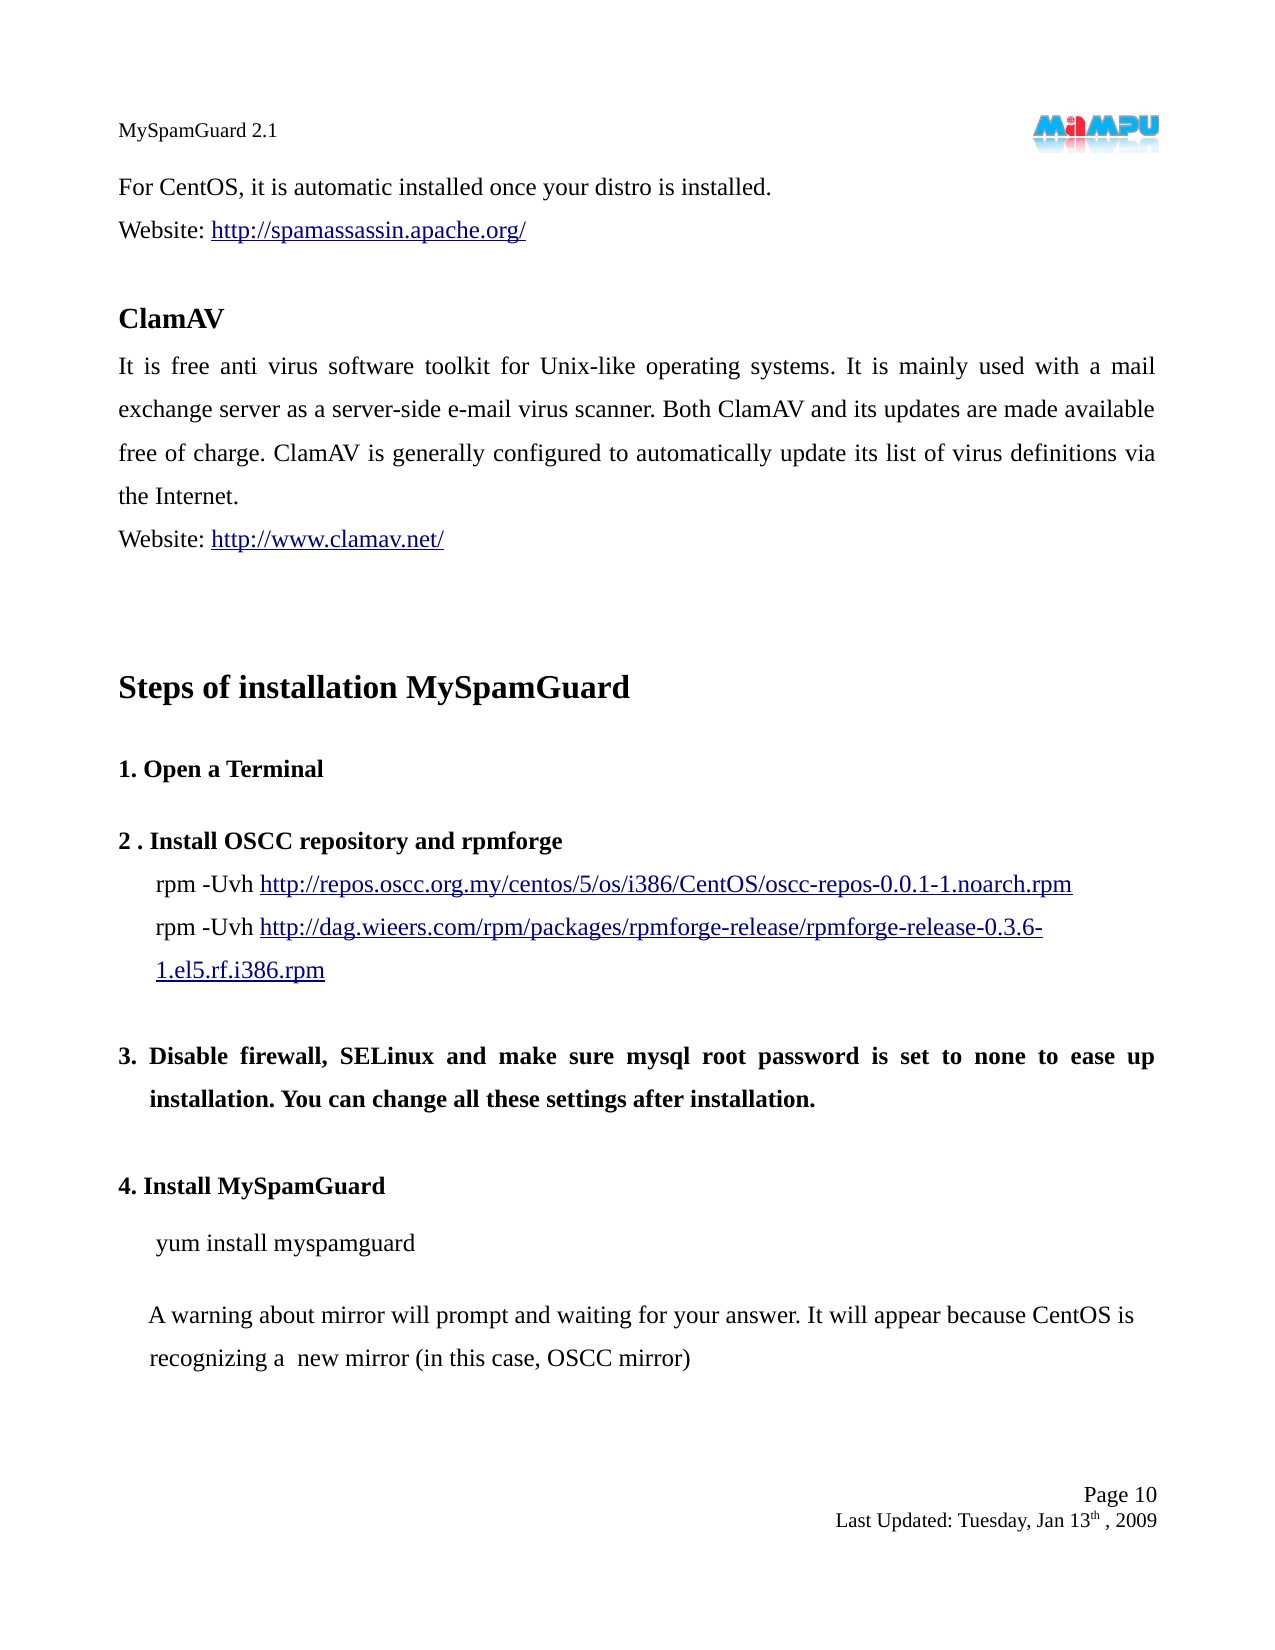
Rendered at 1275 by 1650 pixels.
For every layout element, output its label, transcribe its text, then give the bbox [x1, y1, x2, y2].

text For CentOS, it is automatic installed once your distro is installed. [118, 172, 1157, 200]
text ClamAV [118, 301, 1157, 334]
text rpm -Uvh http://dag.wieers.com/rpm/packages/rpmforge-release/rpmforge-release-0.3.6-1.el5.rf.i386.rpm [155, 912, 1069, 984]
text Website: http://spamassassin.apache.org/ [118, 215, 1157, 243]
picture [1032, 100, 1159, 153]
text A warning about mirror will prompt and waiting for your answer. It will appear because CentOS is [118, 1300, 1157, 1329]
text It is free anti virus software toolkit for Unix-like operating systems. It is mainly used with a mail exchange server as a server-side e-mail virus scanner. Both ClamAV and its updates are made available free of charge. ClamAV is generally configured to automatically update its list of virus definitions via the Internet. [118, 351, 1157, 509]
text 1. Open a Terminal [118, 754, 1157, 783]
text Steps of installation MySpamGuard [118, 668, 1157, 706]
text Website: http://www.clamav.net/ [118, 524, 1157, 553]
text 2 . Install OSCC repository and rpmforge [118, 826, 1157, 854]
text 4. Install MySpamGuard [118, 1171, 1157, 1199]
text recognizing a new mirror (in this case, OSCC mirror) [118, 1343, 1157, 1372]
text yum install myspamguard [118, 1228, 1157, 1257]
text 3. Disable firewall, SELinux and make sure mysql root password is set to none to ease up installation. You can change all these settings after installation. [118, 1041, 1157, 1113]
text rpm -Uvh http://repos.oscc.org.my/centos/5/os/i386/CentOS/oscc-repos-0.0.1-1.noarch.rpm [118, 869, 1157, 898]
